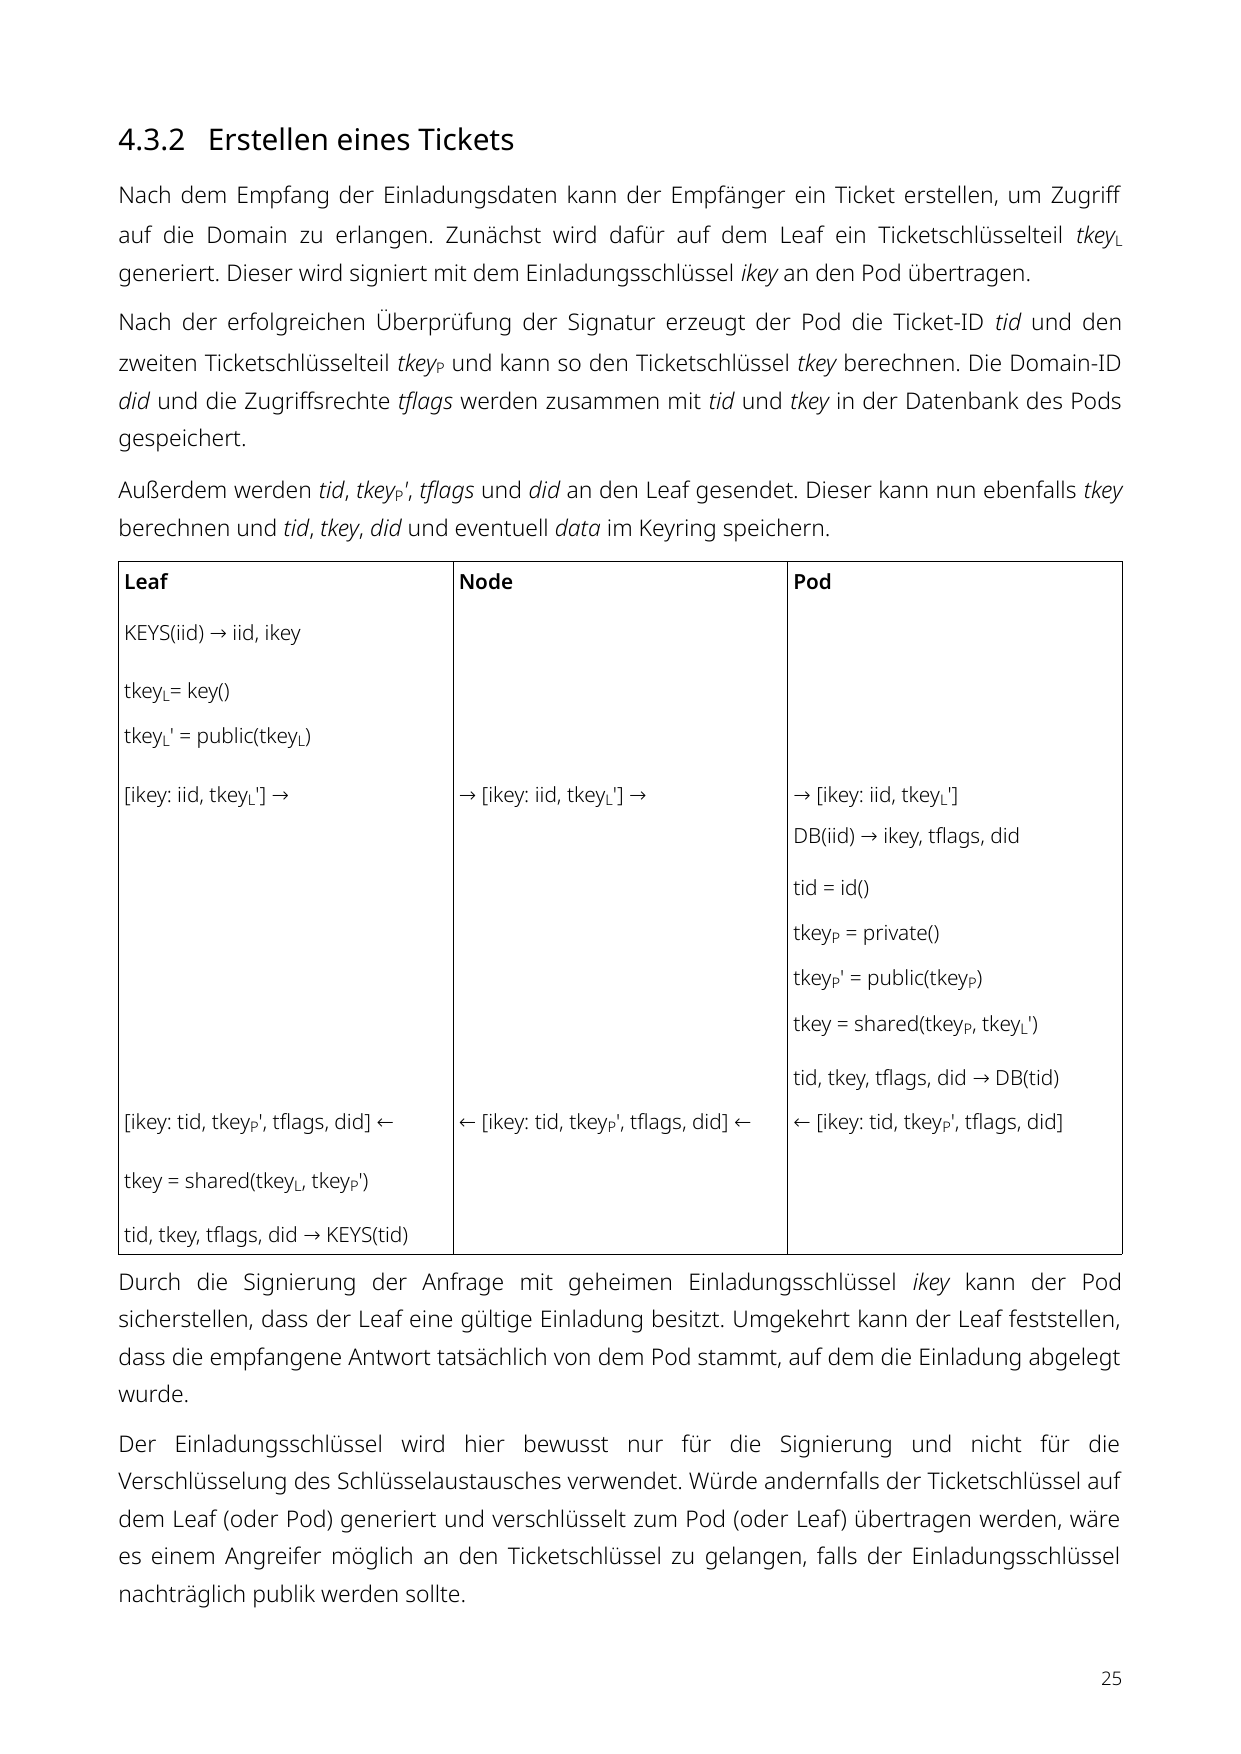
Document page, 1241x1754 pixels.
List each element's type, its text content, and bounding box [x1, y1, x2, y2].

table_header Leaf [119, 562, 453, 613]
table_cell DB(iid) → ikey, tflags, did [788, 815, 1122, 855]
table_cell [119, 653, 453, 666]
table_cell [454, 1156, 787, 1201]
table_cell tkeyP = private() [788, 908, 1122, 953]
table_cell → [ikey: iid, tkeyL'] [788, 770, 1122, 815]
table_cell [119, 1044, 453, 1057]
text Nach dem Empfang der Einladungsdaten kann der Empfänger ein Ticket erstellen, um Zugriff auf die Domain zu erlangen. Zunächst wird dafür auf dem Leaf ein Ticketschlüsselteil tkeyL generiert. Dieser wird signiert mit dem Einladungsschlüssel ikey an den Pod übertragen. [118, 179, 1122, 288]
table_cell tid, tkey, tflags, did → KEYS(tid) [119, 1214, 453, 1254]
table_cell tid = id() [788, 868, 1122, 908]
table_cell [119, 757, 453, 769]
table_cell [454, 908, 787, 953]
table_cell [454, 953, 787, 999]
table_header Pod [788, 562, 1122, 613]
table_cell KEYS(iid) → iid, ikey [119, 613, 453, 653]
table_cell [119, 953, 453, 999]
table_cell [788, 1143, 1122, 1156]
table_cell [119, 1201, 453, 1214]
table_cell tkey = shared(tkeyL, tkeyP') [119, 1156, 453, 1201]
table_cell [119, 1057, 453, 1097]
table_cell [ikey: tid, tkeyP', tflags, did] ← [119, 1097, 453, 1143]
table_cell [788, 1156, 1122, 1201]
table_cell [788, 757, 1122, 769]
table_cell [788, 711, 1122, 757]
table_cell tid, tkey, tflags, did → DB(tid) [788, 1057, 1122, 1097]
table_cell [454, 1201, 787, 1214]
text Der Einladungsschlüssel wird hier bewusst nur für die Signierung und nicht für die Verschlüsselung des Schlüsselaustausches verwendet. Würde andernfalls der Ticketschlüssel auf dem Leaf (oder Pod) generiert und verschlüsselt zum Pod (oder Leaf) übertragen werden, wäre es einem Angreifer möglich an den Ticketschlüssel zu gelangen, falls der Einladungsschlüssel nachträglich publik werden sollte. [118, 1427, 1122, 1609]
table_cell [119, 1143, 453, 1156]
text Durch die Signierung der Anfrage mit geheimen Einladungsschlüssel ikey kann der Pod sicherstellen, dass der Leaf eine gültige Einladung besitzt. Umgekehrt kann der Leaf feststellen, dass die empfangene Antwort tatsächlich von dem Pod stammt, auf dem die Einladung abgelegt wurde. [118, 1266, 1122, 1409]
table_cell → [ikey: iid, tkeyL'] → [454, 770, 787, 815]
table_cell [119, 855, 453, 868]
table_cell ← [ikey: tid, tkeyP', tflags, did] [788, 1097, 1122, 1143]
table_cell [454, 815, 787, 855]
table_cell [454, 666, 787, 711]
table_cell tkeyL= key() [119, 666, 453, 711]
table_cell [788, 1201, 1122, 1214]
subtitle Erstellen eines Tickets [118, 118, 1122, 159]
table_cell tkeyP' = public(tkeyP) [788, 953, 1122, 999]
text Nach der erfolgreichen Überprüfung der Signatur erzeugt der Pod die Ticket-ID tid und den zweiten Ticketschlüsselteil tkeyP und kann so den Ticketschlüssel tkey berechnen. Die Domain-ID did und die Zugriffsrechte tflags werden zusammen mit tid und tkey in der Datenbank des Pods gespeichert. [118, 306, 1122, 453]
table_cell [454, 1143, 787, 1156]
table_cell [119, 868, 453, 908]
table_cell [119, 908, 453, 953]
table_cell [788, 666, 1122, 711]
table_cell [454, 711, 787, 757]
table_cell [454, 653, 787, 666]
table_cell [454, 999, 787, 1044]
table_cell [788, 613, 1122, 653]
table_cell [788, 653, 1122, 666]
table_cell [454, 1214, 787, 1254]
table_cell [454, 1044, 787, 1057]
text Außerdem werden tid, tkeyP', tflags und did an den Leaf gesendet. Dieser kann nun ebenfalls tkey berechnen und tid, tkey, did und eventuell data im Keyring speichern. [118, 471, 1122, 543]
table_cell [454, 1057, 787, 1097]
table_cell [119, 815, 453, 855]
table_cell [454, 613, 787, 653]
table_cell tkeyL' = public(tkeyL) [119, 711, 453, 757]
table_cell [788, 1044, 1122, 1057]
table_cell [788, 855, 1122, 868]
table_header Node [454, 562, 787, 613]
table_cell [ikey: iid, tkeyL'] → [119, 770, 453, 815]
table_cell ← [ikey: tid, tkeyP', tflags, did] ← [454, 1097, 787, 1143]
table_cell [788, 1214, 1122, 1254]
table_cell tkey = shared(tkeyP, tkeyL') [788, 999, 1122, 1044]
table_cell [454, 868, 787, 908]
table_cell [119, 999, 453, 1044]
table_cell [454, 855, 787, 868]
table_cell [454, 757, 787, 769]
